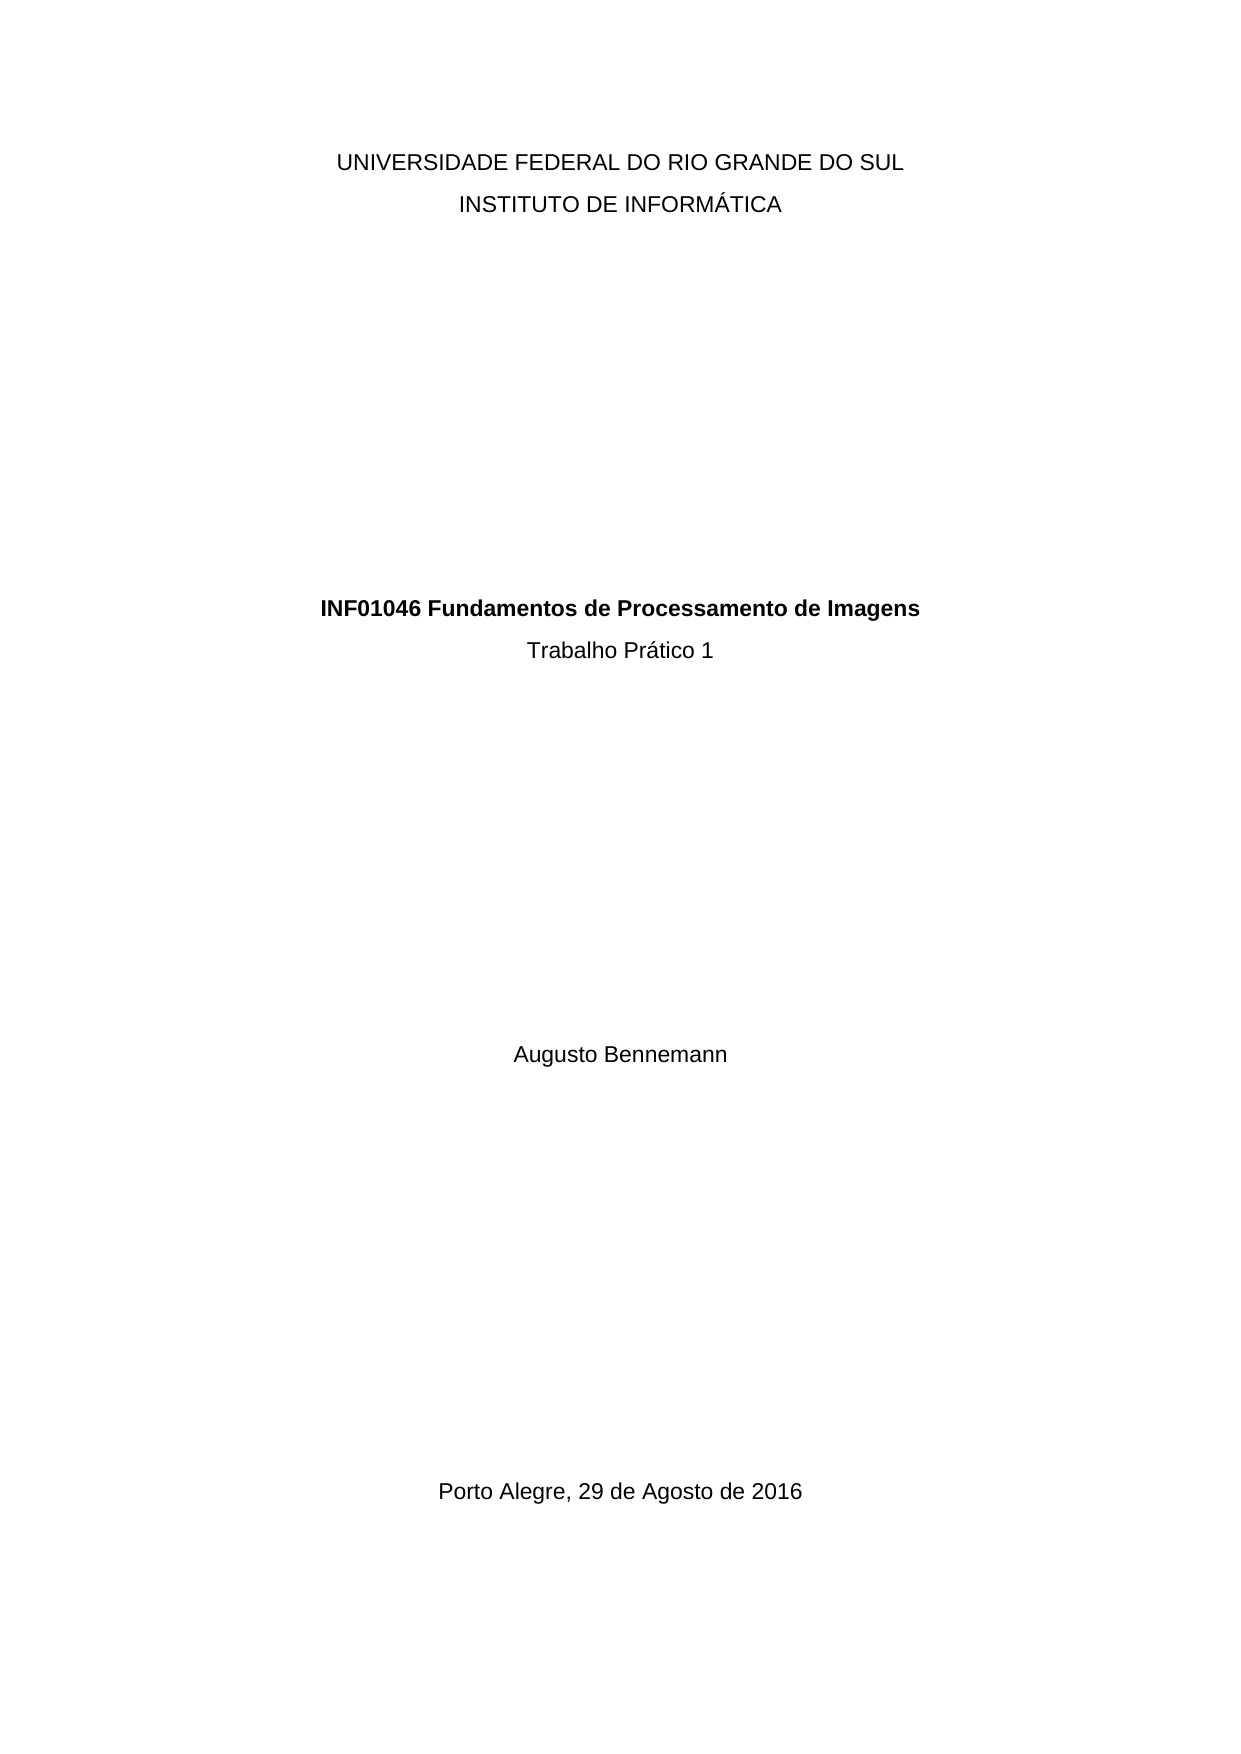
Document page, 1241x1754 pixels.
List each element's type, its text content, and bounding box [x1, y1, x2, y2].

text Augusto Bennemann [150, 1042, 1091, 1110]
text UNIVERSIDADE FEDERAL DO RIO GRANDE DO SUL INSTITUTO DE INFORMÁTICA [150, 150, 1091, 344]
text INF01046 Fundamentos de Processamento de Imagens Trabalho Prático 1 [150, 596, 1091, 790]
text Porto Alegre, 29 de Agosto de 2016 [150, 1479, 1091, 1504]
